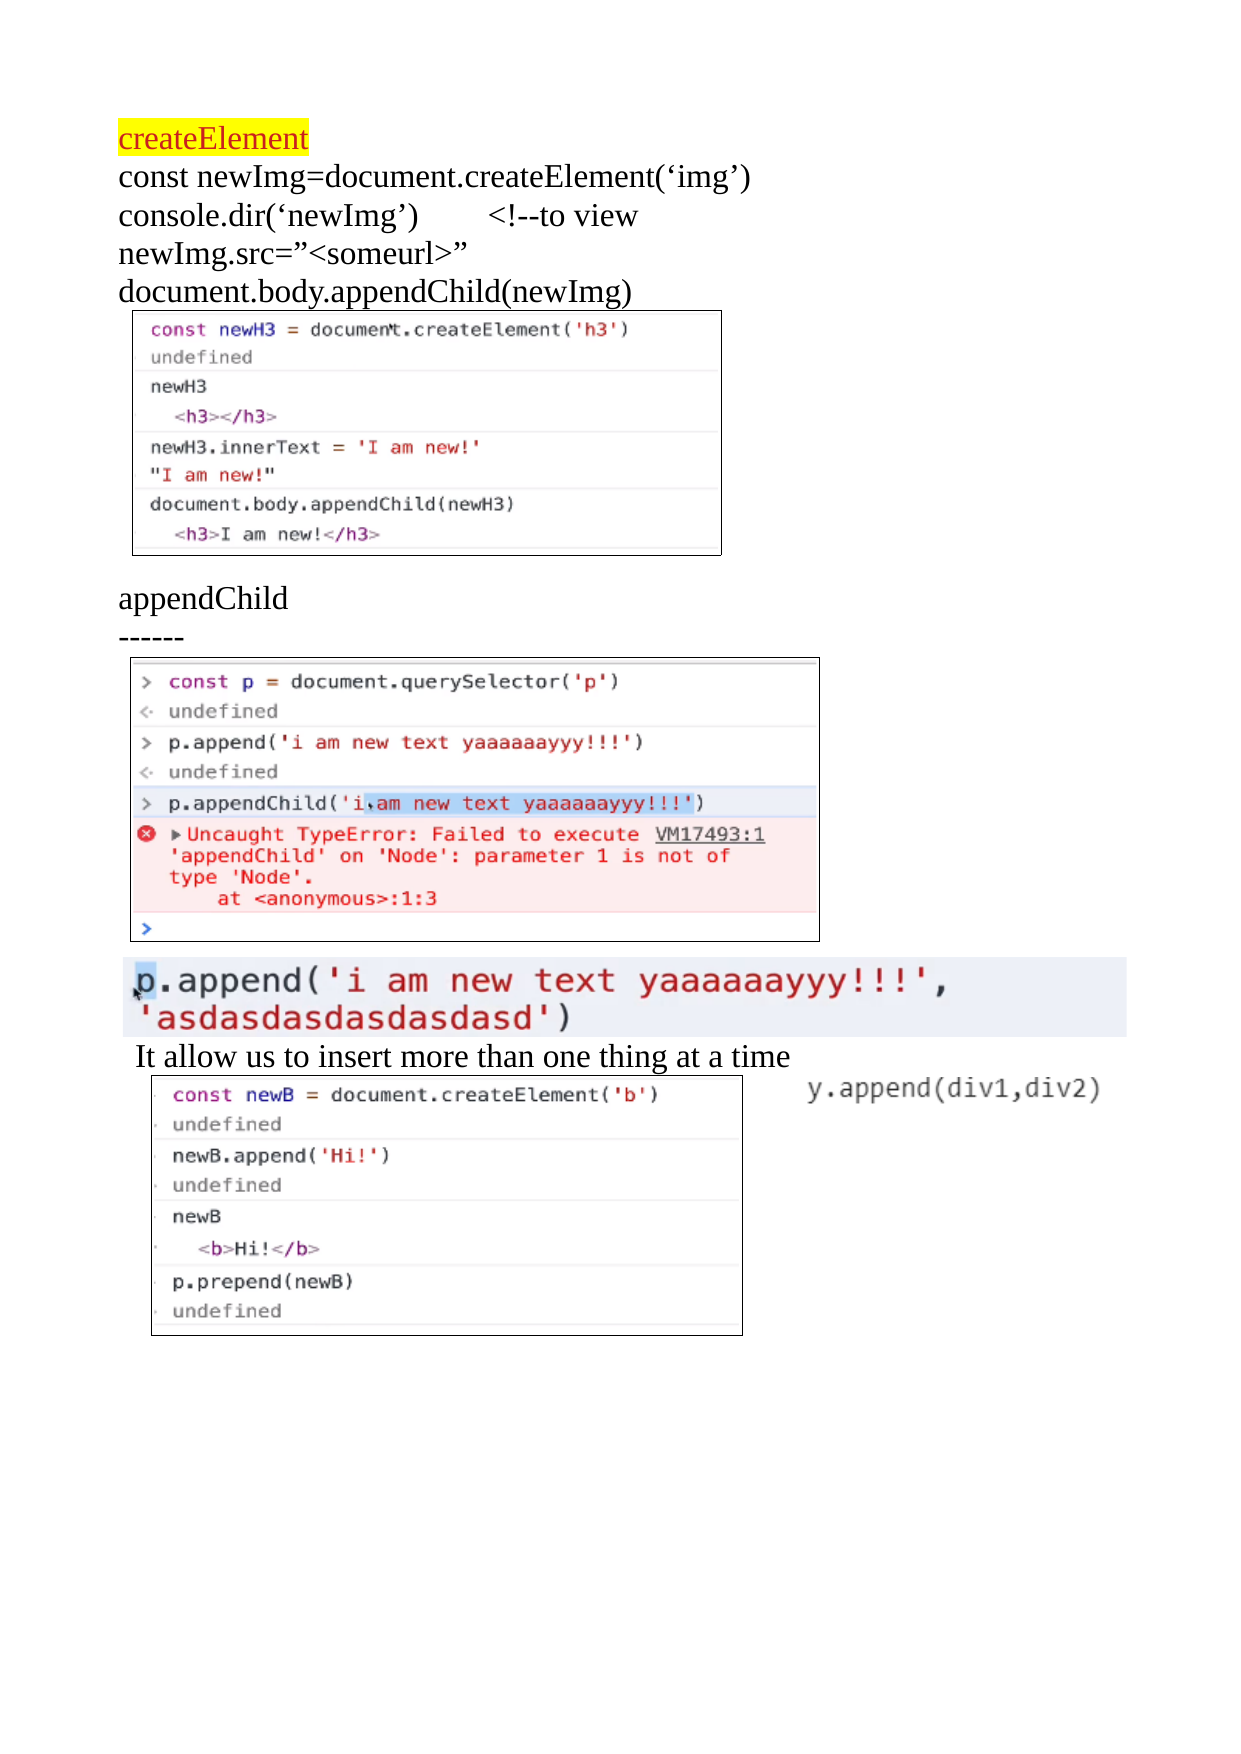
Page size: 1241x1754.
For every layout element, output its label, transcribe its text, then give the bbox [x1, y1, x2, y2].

text appendChild [118, 578, 1122, 616]
picture [803, 1077, 1101, 1107]
text It allow us to insert more than one thing at a time [118, 923, 1122, 1075]
picture [134, 312, 718, 552]
picture [133, 660, 817, 939]
text ------ [118, 616, 1122, 655]
text const newImg=document.createElement(‘img’) [118, 156, 1122, 195]
text createElement [118, 118, 1122, 156]
picture [154, 1077, 739, 1333]
text newImg.src=”<someurl>” [118, 233, 1122, 271]
text console.dir(‘newImg’) <!--to view [118, 195, 1122, 233]
text document.body.appendChild(newImg) [118, 271, 1122, 310]
picture [122, 957, 1127, 1037]
